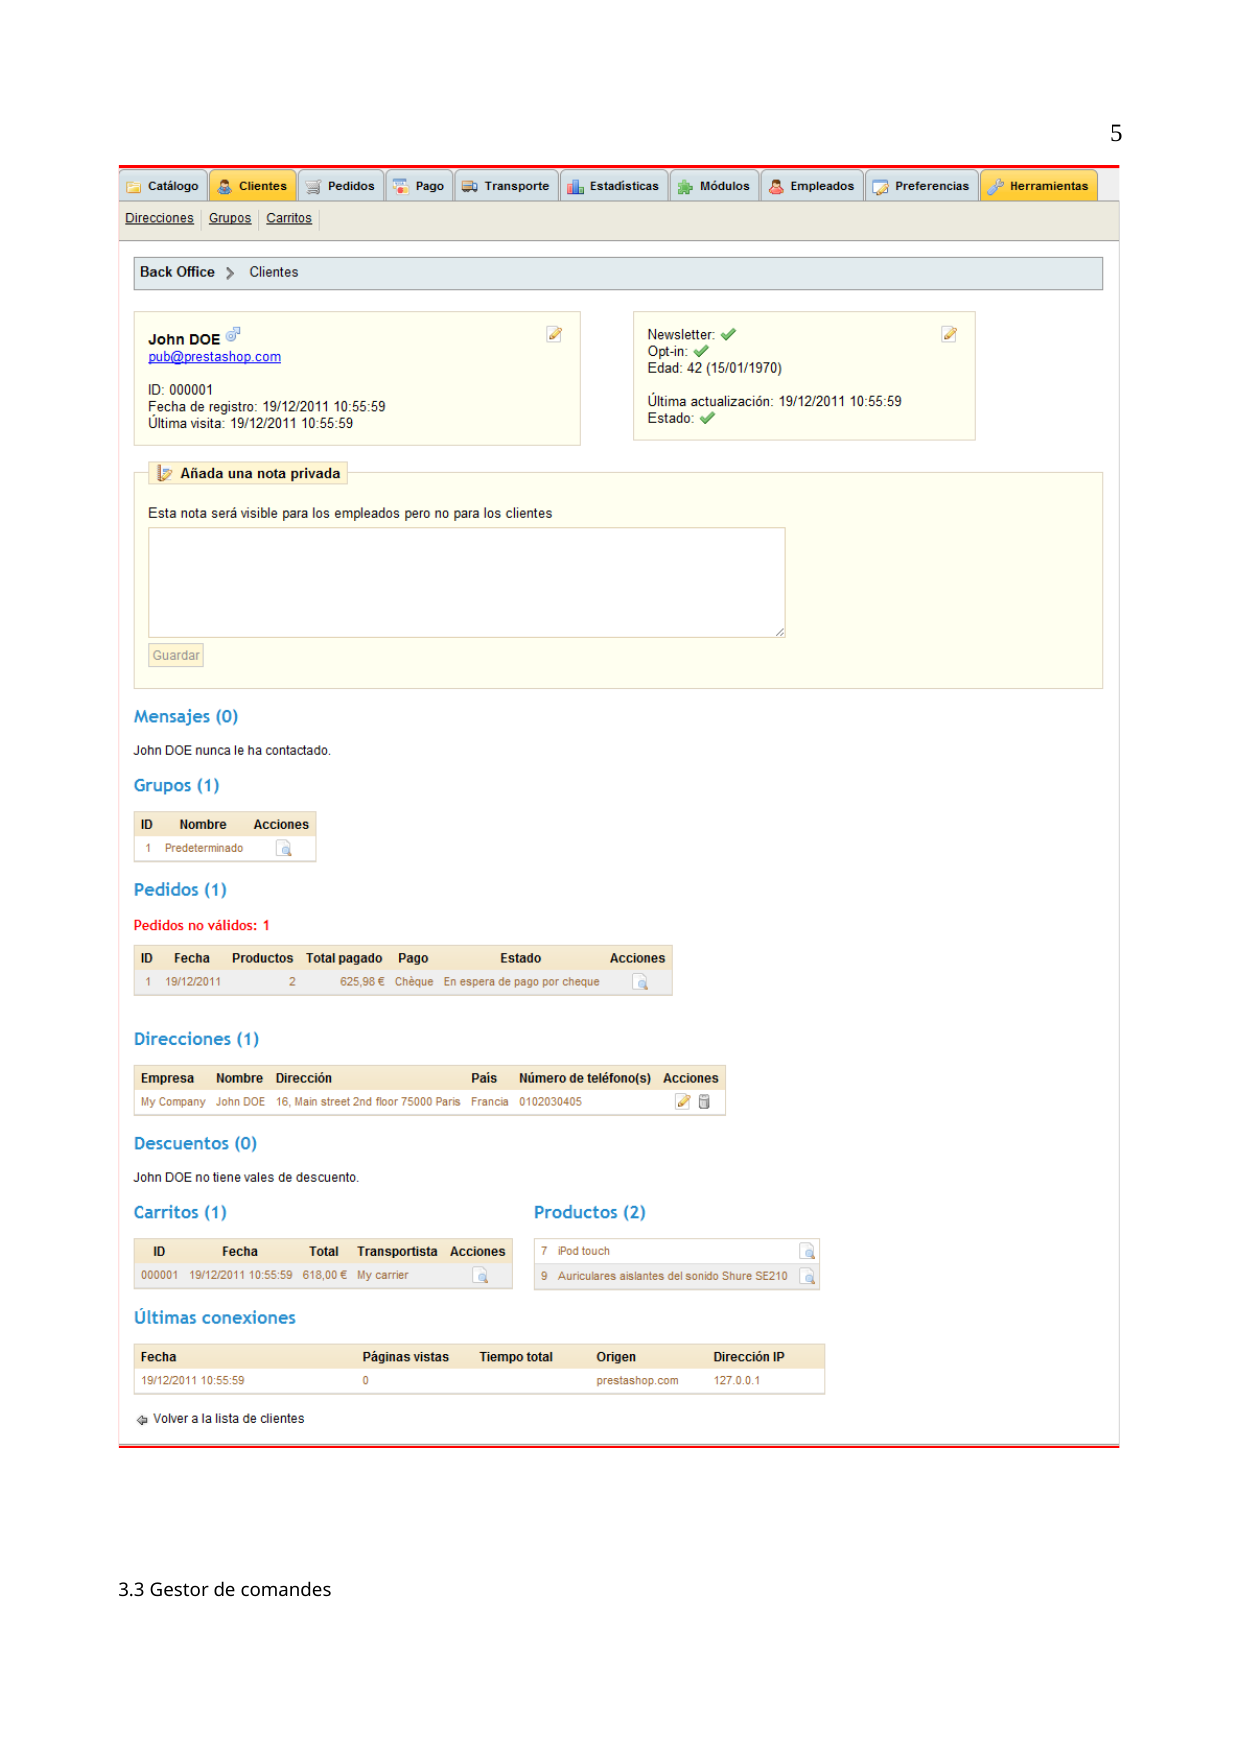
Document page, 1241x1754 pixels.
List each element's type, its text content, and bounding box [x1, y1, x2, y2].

list 3.3 Gestor de comandes [118, 1577, 1122, 1602]
picture [118, 165, 1120, 1448]
